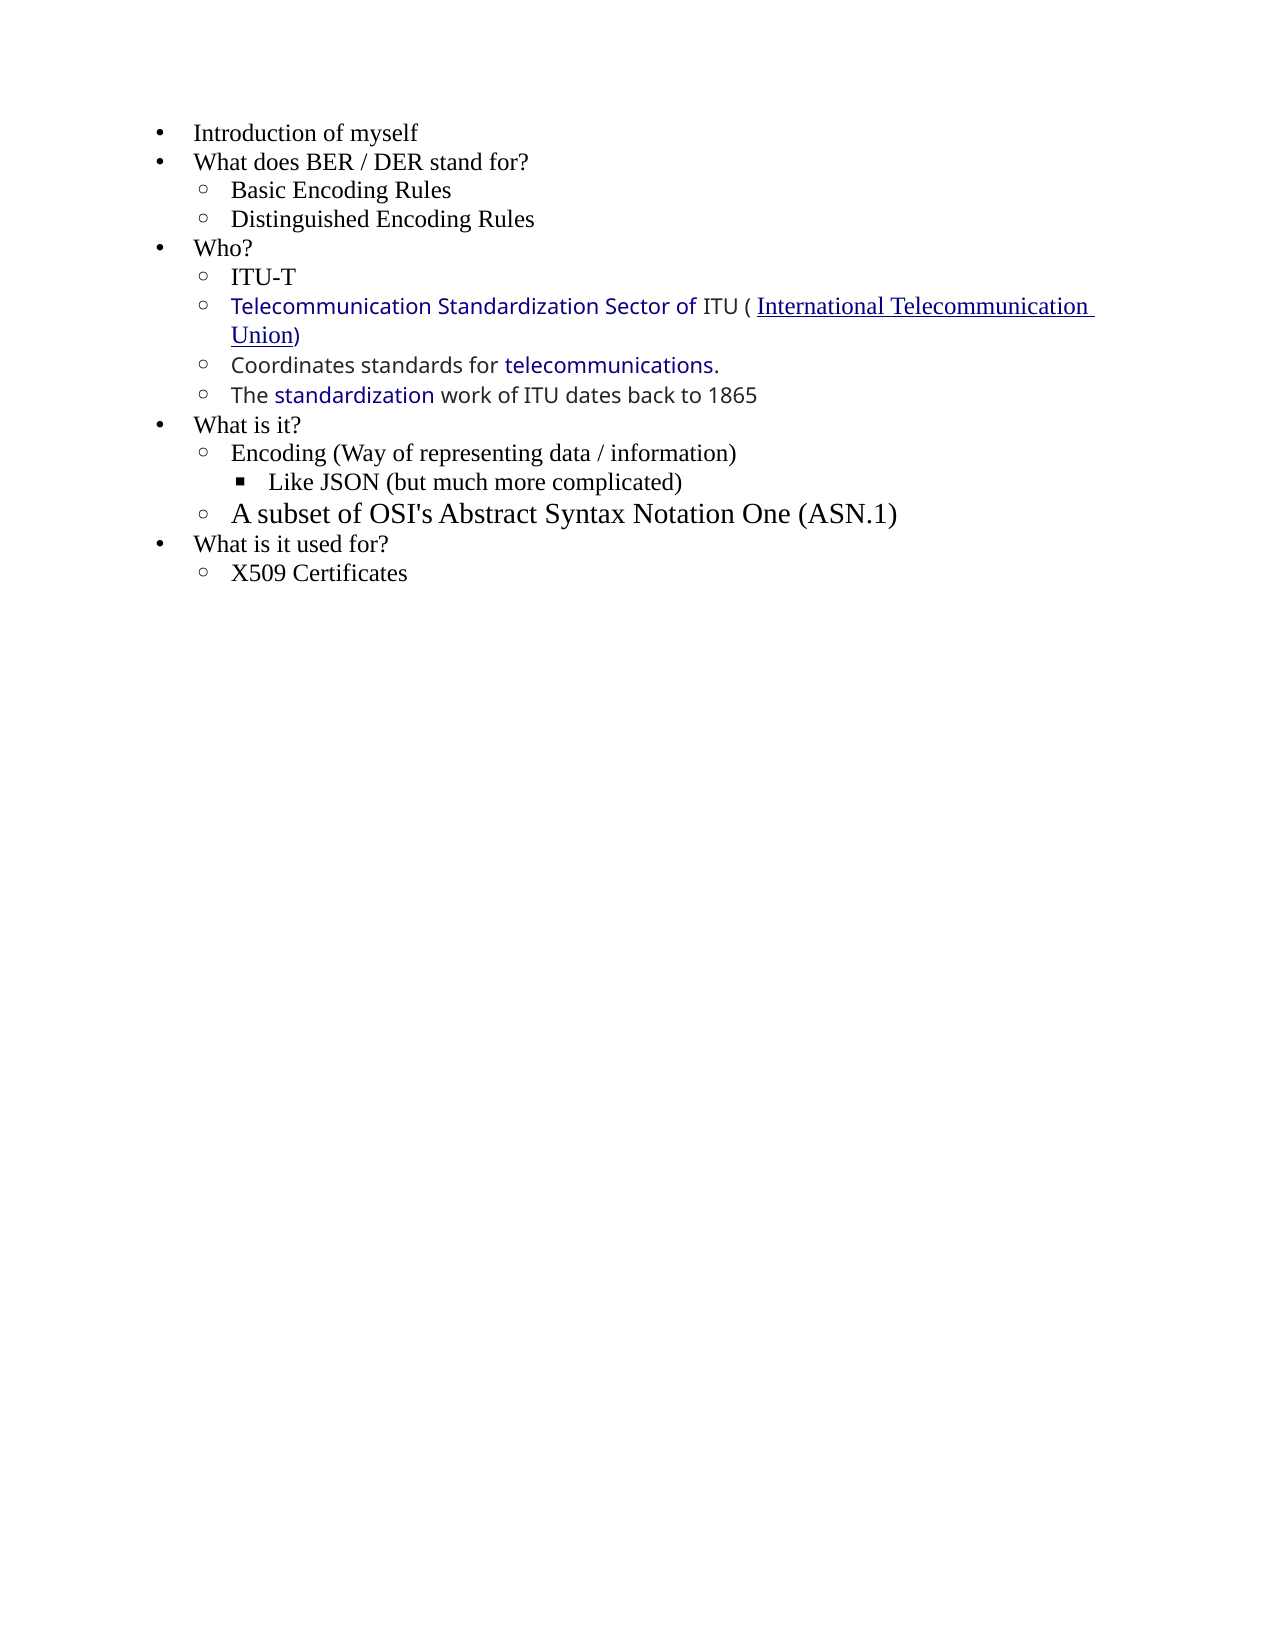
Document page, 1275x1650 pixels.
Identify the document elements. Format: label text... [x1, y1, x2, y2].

list The standardization work of ITU dates back to 1865 [193, 380, 1157, 410]
list What is it? [156, 410, 1157, 438]
list Who? [156, 233, 1157, 262]
list What is it used for? [156, 529, 1157, 558]
list Like JSON (but much more complicated) [231, 467, 1157, 496]
list ITU-T [193, 262, 1157, 291]
list X509 Certificates [193, 558, 1157, 587]
list Introduction of myself [156, 118, 1157, 147]
list A subset of OSI's Abstract Syntax Notation One (ASN.1) [193, 496, 1157, 529]
list Encoding (Way of representing data / information) [193, 438, 1157, 467]
list Telecommunication Standardization Sector of ITU ( International Telecommunication Union) [193, 291, 1157, 350]
list Coordinates standards for telecommunications. [193, 350, 1157, 380]
list Distinguished Encoding Rules [193, 204, 1157, 233]
list What does BER / DER stand for? [156, 147, 1157, 176]
list Basic Encoding Rules [193, 176, 1157, 204]
